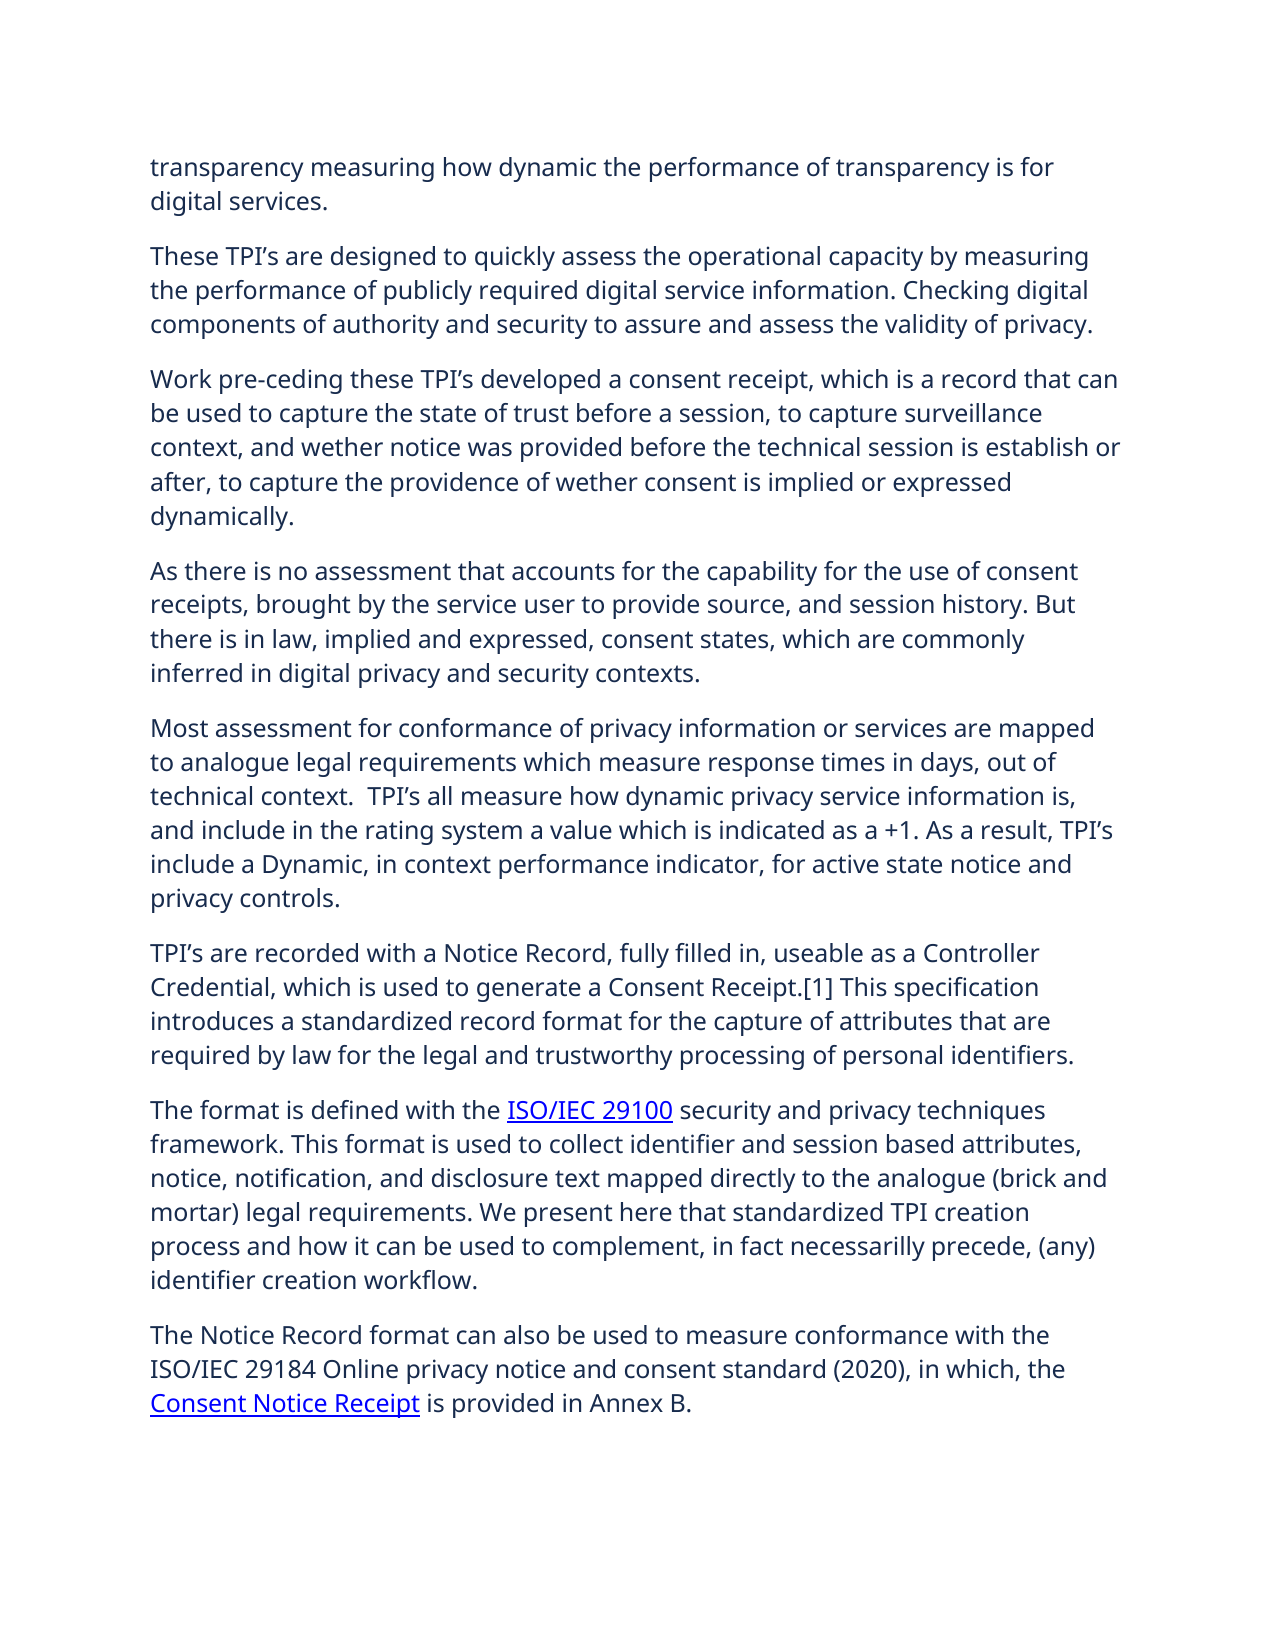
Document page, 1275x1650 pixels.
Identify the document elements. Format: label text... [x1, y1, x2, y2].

text These TPI’s are designed to quickly assess the operational capacity by measuring the performance of publicly required digital service information. Checking digital components of authority and security to assure and assess the validity of privacy. [150, 239, 1125, 341]
text transparency measuring how dynamic the performance of transparency is for digital services. [150, 150, 1125, 218]
text As there is no assessment that accounts for the capability for the use of consent receipts, brought by the service user to provide source, and session history. But there is in law, implied and expressed, consent states, which are commonly inferred in digital privacy and security contexts. [150, 553, 1125, 689]
text The Notice Record format can also be used to measure conformance with the ISO/IEC 29184 Online privacy notice and consent standard (2020), in which, the Consent Notice Receipt is provided in Annex B. [150, 1318, 1125, 1420]
text Most assessment for conformance of privacy information or services are mapped to analogue legal requirements which measure response times in days, out of technical context. TPI’s all measure how dynamic privacy service information is, and include in the rating system a value which is indicated as a +1. As a result, TPI’s include a Dynamic, in context performance indicator, for active state notice and privacy controls. [150, 710, 1125, 914]
text The format is defined with the ISO/IEC 29100 security and privacy techniques framework. This format is used to collect identifier and session based attributes, notice, notification, and disclosure text mapped directly to the analogue (brick and mortar) legal requirements. We present here that standardized TPI creation process and how it can be used to complement, in fact necessarilly precede, (any) identifier creation workflow. [150, 1092, 1125, 1297]
text TPI’s are recorded with a Notice Record, fully filled in, useable as a Controller Credential, which is used to generate a Consent Receipt.[1] This specification introduces a standardized record format for the capture of attributes that are required by law for the legal and trustworthy processing of personal identifiers. [150, 935, 1125, 1072]
text Work pre-ceding these TPI’s developed a consent receipt, which is a record that can be used to capture the state of trust before a session, to capture surveillance context, and wether notice was provided before the technical session is establish or after, to capture the providence of wether consent is implied or expressed dynamically. [150, 362, 1125, 532]
